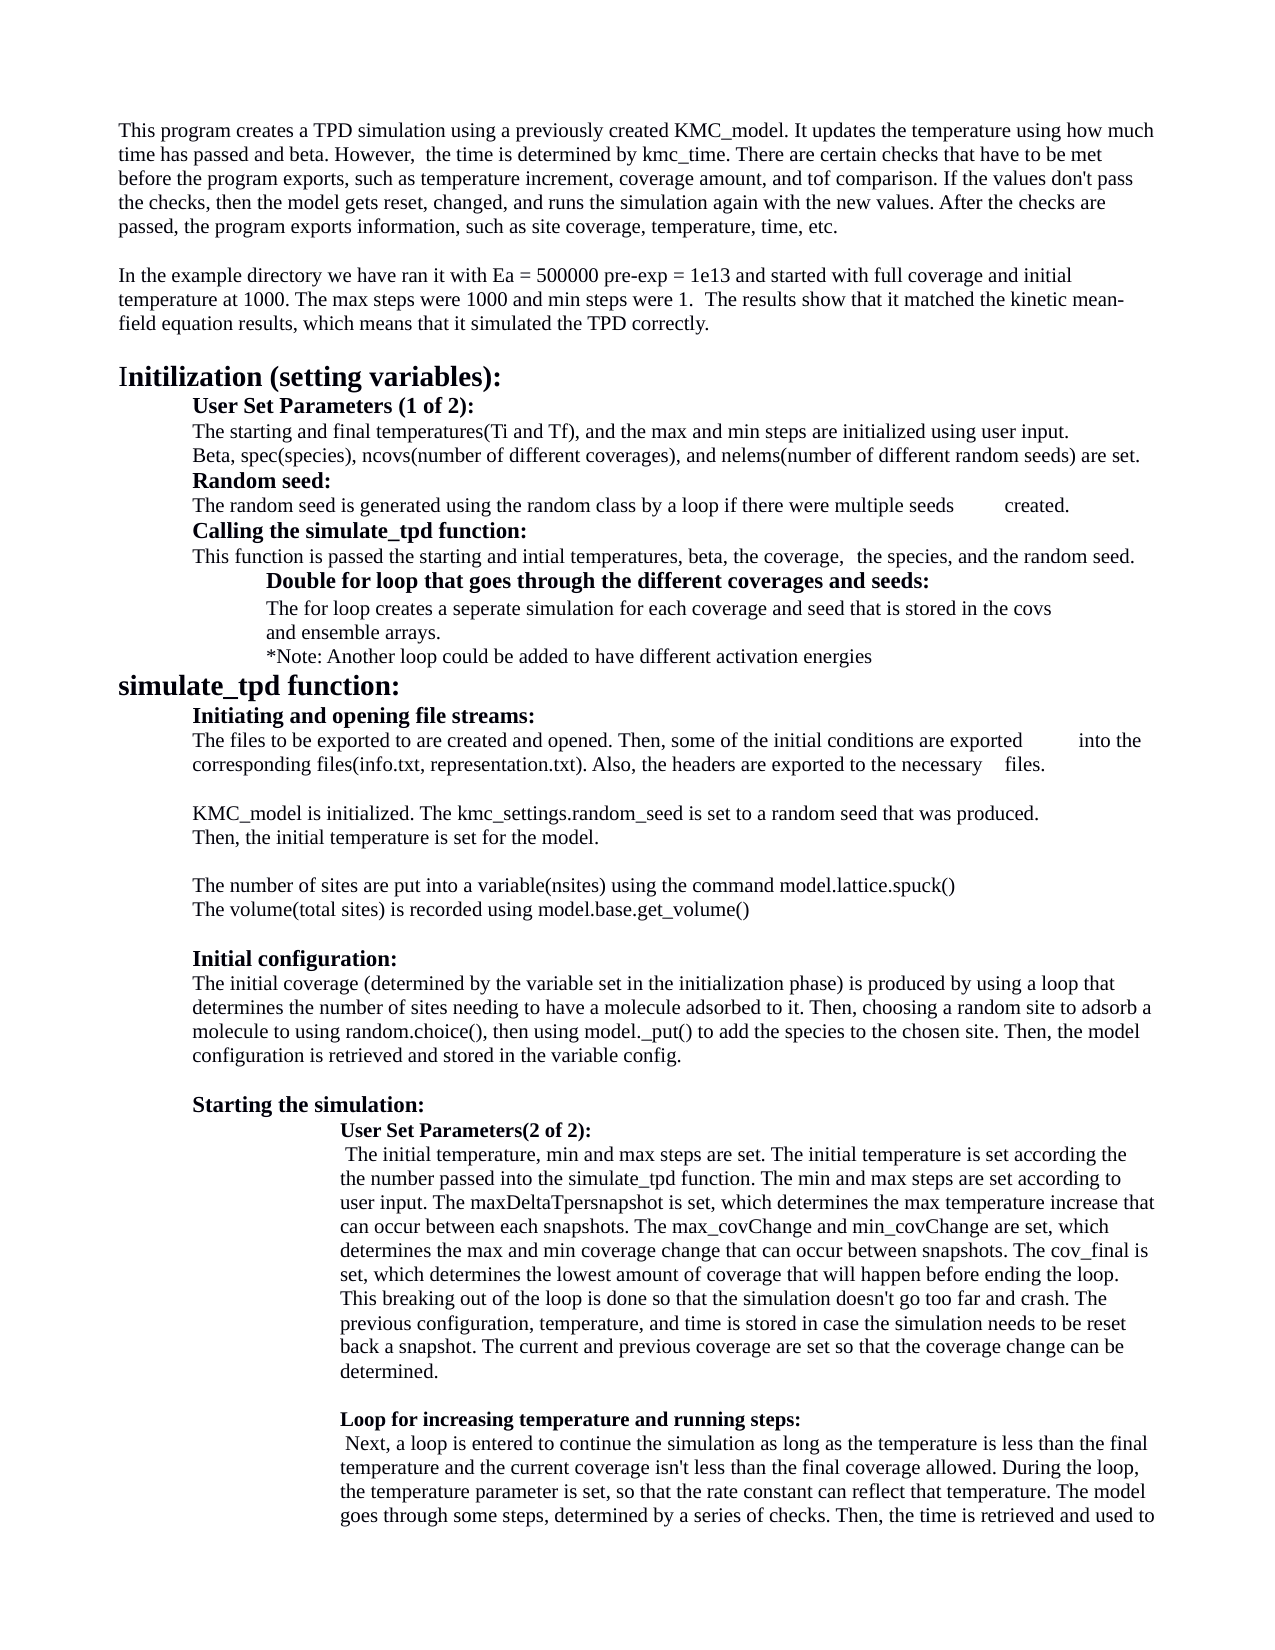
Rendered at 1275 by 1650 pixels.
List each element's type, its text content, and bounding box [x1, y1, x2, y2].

text Initiating and opening file streams: [192, 702, 1157, 728]
text The starting and final temperatures(Ti and Tf), and the max and min steps are initialized using user input. Beta, spec(species), ncovs(number of different coverages), and nelems(number of different random seeds) are set. [118, 419, 1157, 467]
text Starting the simulation: [118, 1092, 1157, 1118]
text Calling the simulate_tpd function: [118, 517, 1157, 543]
text User Set Parameters(2 of 2): [266, 1118, 1157, 1142]
text Next, a loop is entered to continue the simulation as long as the temperature is less than the final temperature and the current coverage isn't less than the final coverage allowed. During the loop, the temperature parameter is set, so that the rate constant can reflect that temperature. The model goes through some steps, determined by a series of checks. Then, the time is retrieved and used to [340, 1431, 1157, 1527]
text The files to be exported to are created and opened. Then, some of the initial conditions are exported into the corresponding files(info.txt, representation.txt). Also, the headers are exported to the necessary files. [192, 728, 1157, 776]
text User Set Parameters (1 of 2): [118, 392, 1157, 419]
text Double for loop that goes through the different coverages and seeds: [118, 568, 1157, 594]
text The initial temperature, min and max steps are set. The initial temperature is set according the the number passed into the simulate_tpd function. The min and max steps are set according to user input. The maxDeltaTpersnapshot is set, which determines the max temperature increase that can occur between each snapshots. The max_covChange and min_covChange are set, which determines the max and min coverage change that can occur between snapshots. The cov_final is set, which determines the lowest amount of coverage that will happen before ending the loop. This breaking out of the loop is done so that the simulation doesn't go too far and crash. The previous configuration, temperature, and time is stored in case the simulation needs to be reset back a snapshot. The current and previous coverage are set so that the coverage change can be determined. [266, 1142, 1157, 1383]
text Initial configuration: [118, 945, 1157, 971]
text Initilization (setting variables): [118, 359, 1157, 392]
text simulate_tpd function: [118, 668, 1157, 702]
text This function is passed the starting and intial temperatures, beta, the coverage, the species, and the random seed. [118, 543, 1157, 568]
text KMC_model is initialized. The kmc_settings.random_seed is set to a random seed that was produced. Then, the initial temperature is set for the model. [118, 801, 1157, 849]
text The volume(total sites) is recorded using model.base.get_volume() [118, 897, 1157, 921]
text Loop for increasing temperature and running steps: [340, 1407, 1157, 1431]
text The for loop creates a seperate simulation for each coverage and seed that is stored in the covs and ensemble arrays. [118, 594, 1157, 644]
text *Note: Another loop could be added to have different activation energies [118, 644, 1157, 668]
text In the example directory we have ran it with Ea = 500000 pre-exp = 1e13 and started with full coverage and initial temperature at 1000. The max steps were 1000 and min steps were 1. The results show that it matched the kinetic mean-field equation results, which means that it simulated the TPD correctly. [118, 262, 1157, 335]
text This program creates a TPD simulation using a previously created KMC_model. It updates the temperature using how much time has passed and beta. However, the time is determined by kmc_time. There are certain checks that have to be met before the program exports, such as temperature increment, coverage amount, and tof comparison. If the values don't pass the checks, then the model gets reset, changed, and runs the simulation again with the new values. After the checks are passed, the program exports information, such as site coverage, temperature, time, etc. [118, 118, 1157, 238]
text The initial coverage (determined by the variable set in the initialization phase) is produced by using a loop that determines the number of sites needing to have a molecule adsorbed to it. Then, choosing a random site to adsorb a molecule to using random.choice(), then using model._put() to add the species to the chosen site. Then, the model configuration is retrieved and stored in the variable config. [118, 971, 1157, 1067]
text The number of sites are put into a variable(nsites) using the command model.lattice.spuck() [118, 873, 1157, 897]
text Random seed: [118, 467, 1157, 493]
text The random seed is generated using the random class by a loop if there were multiple seeds created. [118, 493, 1157, 517]
